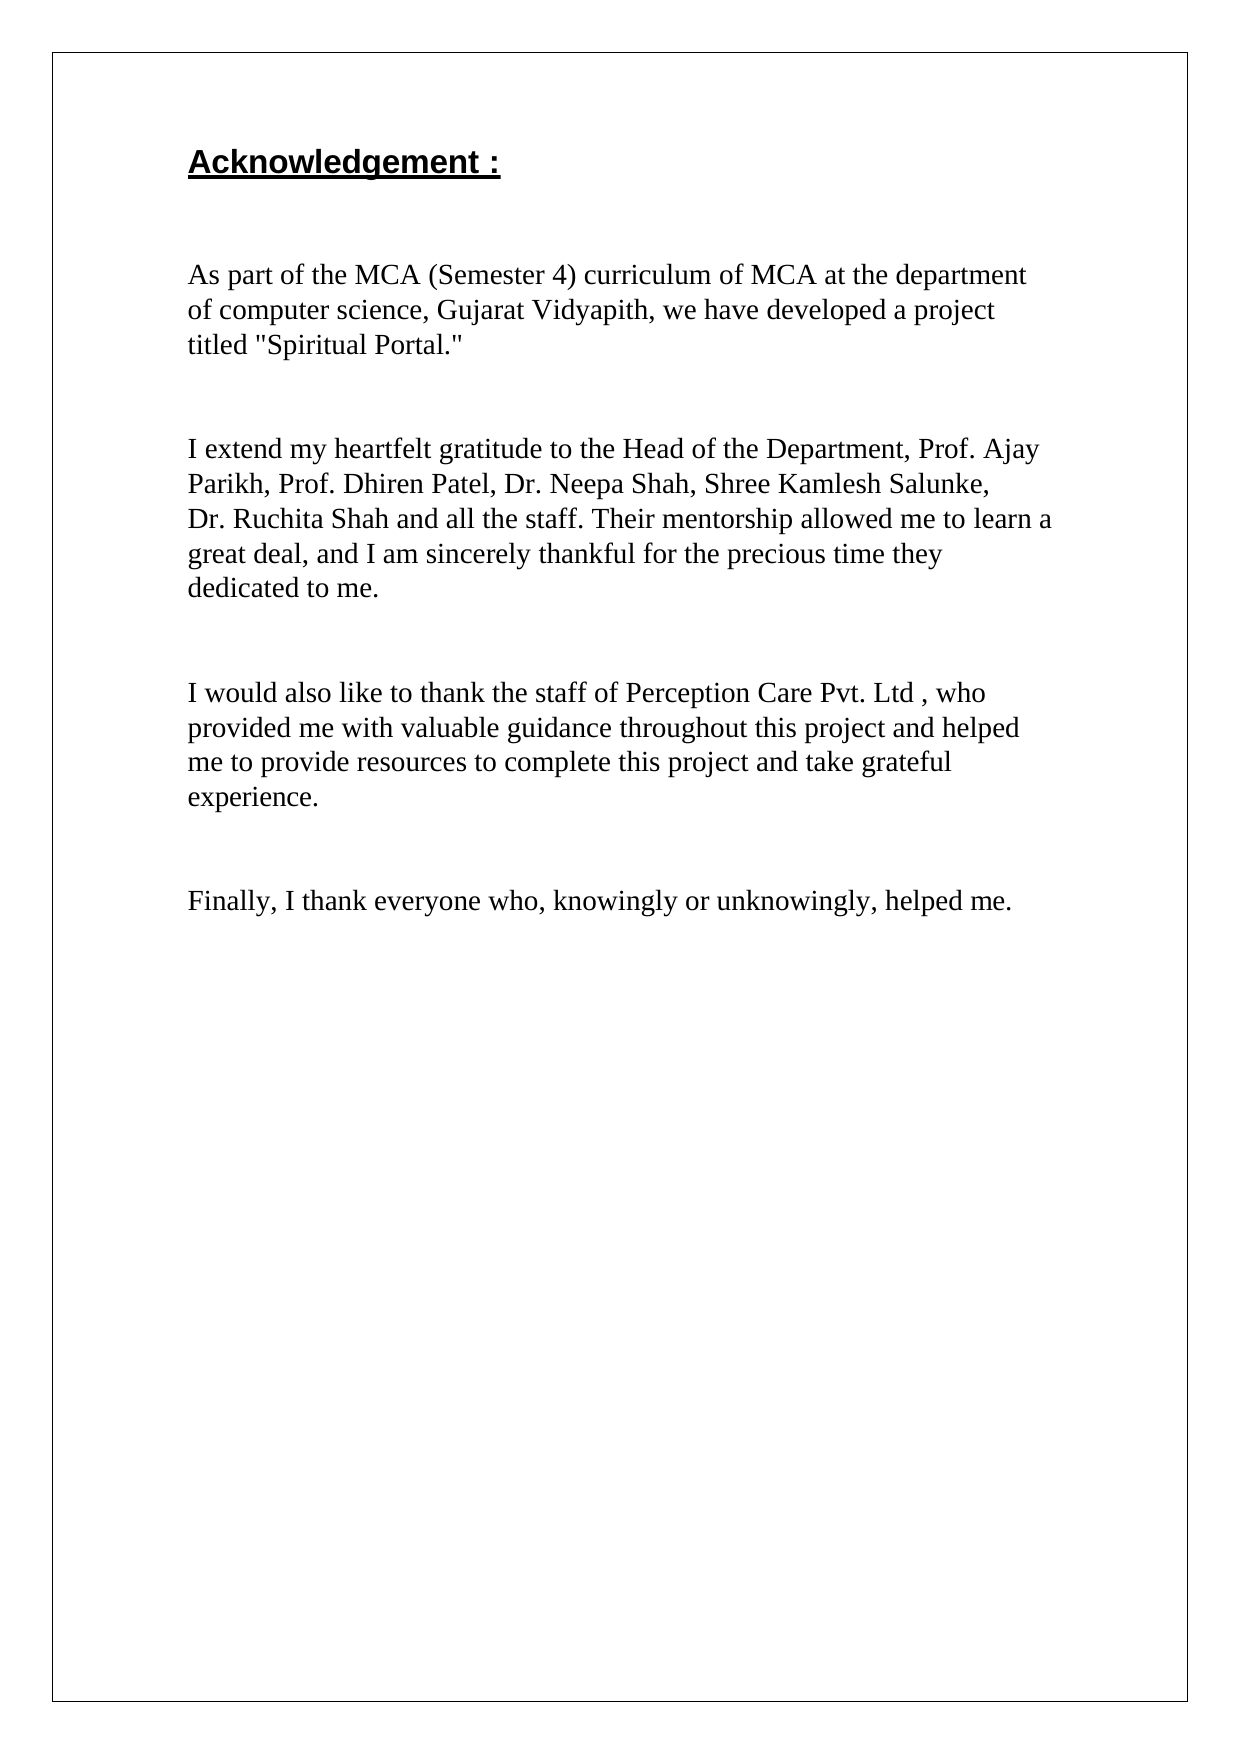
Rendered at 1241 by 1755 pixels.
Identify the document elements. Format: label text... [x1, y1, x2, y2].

text As part of the MCA (Semester 4) curriculum of MCA at the department of computer science, Gujarat Vidyapith, we have developed a project titled "Spiritual Portal." [187, 257, 1040, 361]
text Dr. Ruchita Shah and all the staff. Their mentorship allowed me to learn a great deal, and I am sincerely thankful for the precious time they dedicated to me. [187, 501, 1061, 604]
text Finally, I thank everyone who, knowingly or unknowingly, helped me. [187, 883, 1167, 917]
text I would also like to thank the staff of Perception Care Pvt. Ltd , who provided me with valuable guidance throughout this project and helped me to provide resources to complete this project and take grateful experience. [187, 675, 1040, 813]
text Acknowledgement : [187, 142, 1167, 180]
text I extend my heartfelt gratitude to the Head of the Department, Prof. Ajay Parikh, Prof. Dhiren Patel, Dr. Neepa Shah, Shree Kamlesh Salunke, [187, 431, 1040, 500]
